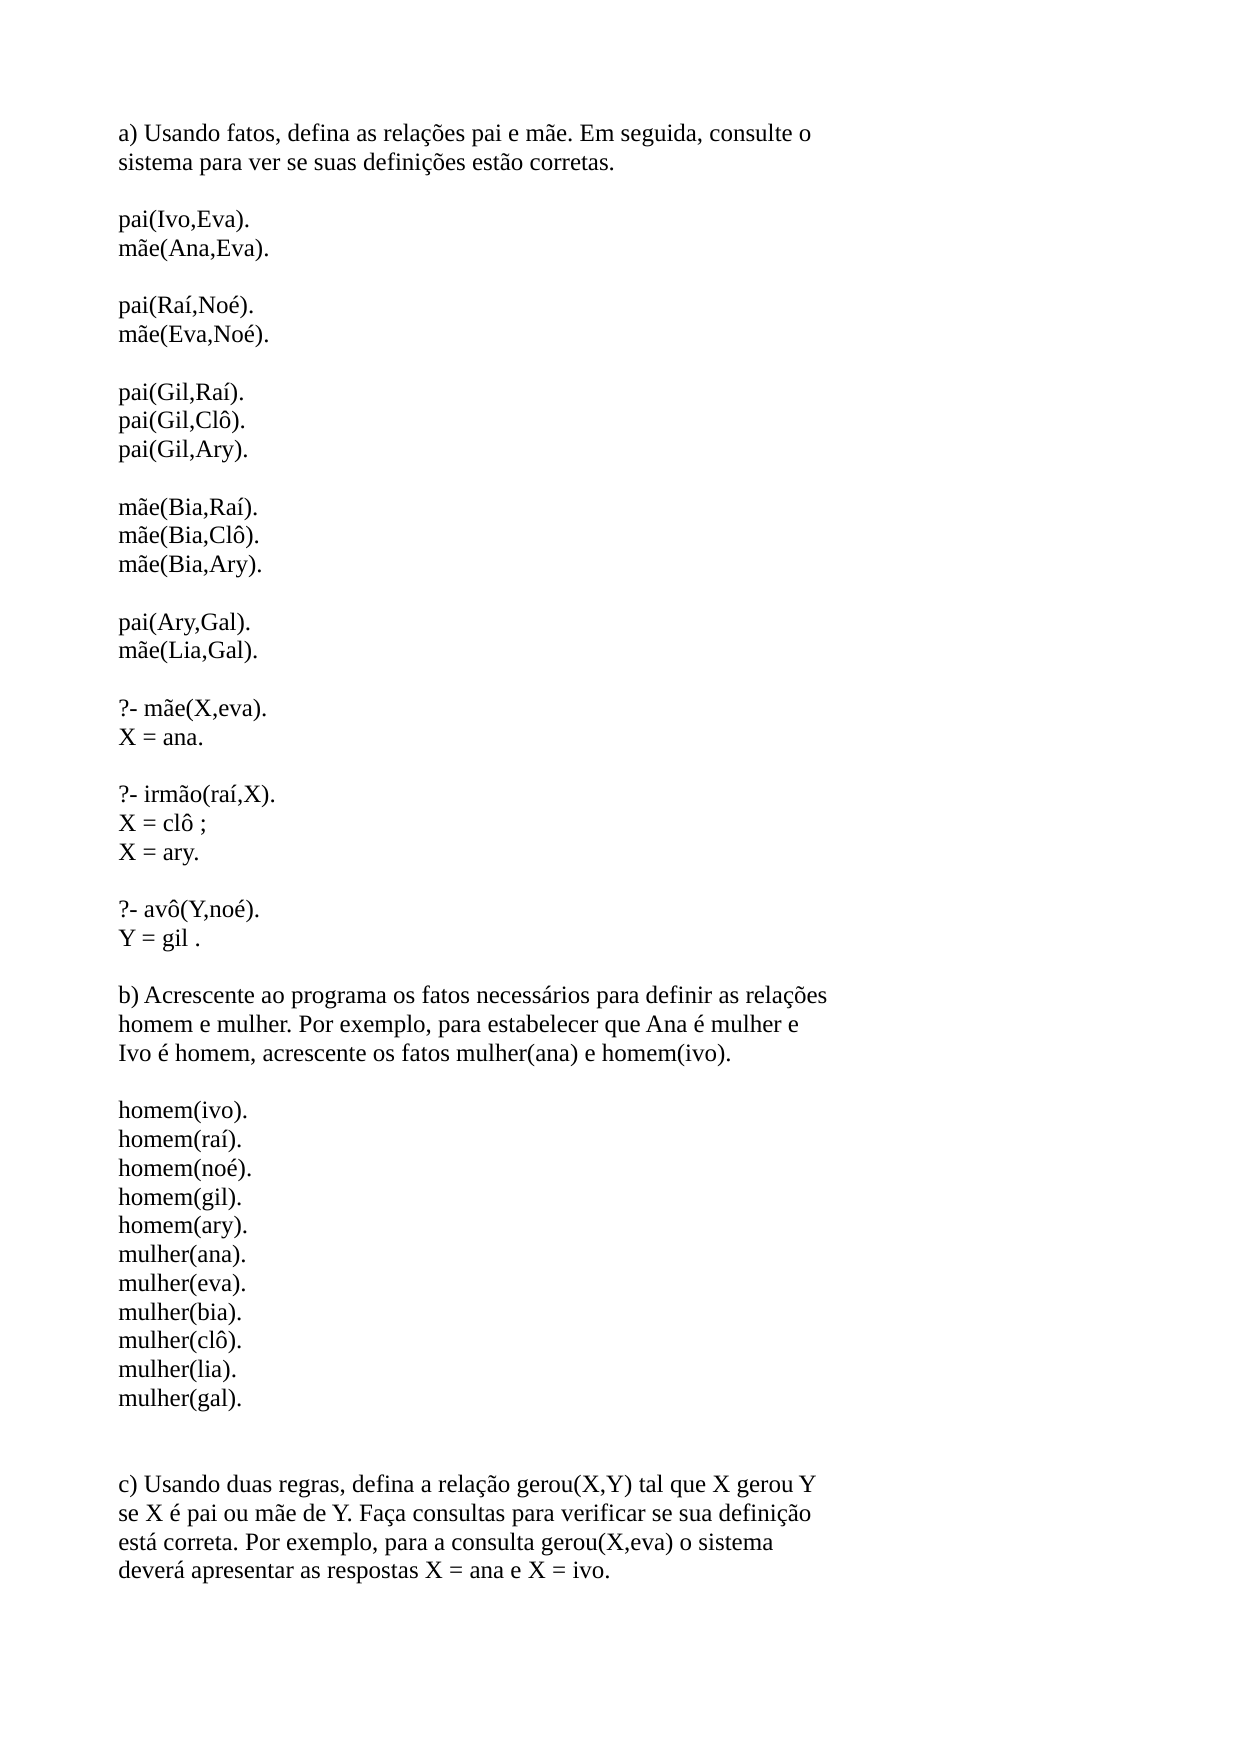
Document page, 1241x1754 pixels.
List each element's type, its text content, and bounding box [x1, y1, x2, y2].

text a) Usando fatos, defina as relações pai e mãe. Em seguida, consulte o [118, 118, 1122, 147]
text homem(ary). [118, 1211, 1122, 1239]
text b) Acrescente ao programa os fatos necessários para definir as relações [118, 981, 1122, 1009]
text X = ary. [118, 837, 1122, 866]
text pai(Ary,Gal). [118, 607, 1122, 636]
text Ivo é homem, acrescente os fatos mulher(ana) e homem(ivo). [118, 1038, 1122, 1067]
text mãe(Bia,Clô). [118, 521, 1122, 549]
text homem(ivo). [118, 1096, 1122, 1124]
text está correta. Por exemplo, para a consulta gerou(X,eva) o sistema [118, 1527, 1122, 1556]
text X = clô ; [118, 808, 1122, 837]
text pai(Ivo,Eva). [118, 204, 1122, 233]
text mulher(eva). [118, 1268, 1122, 1297]
text mãe(Ana,Eva). [118, 233, 1122, 262]
text c) Usando duas regras, defina a relação gerou(X,Y) tal que X gerou Y [118, 1469, 1122, 1498]
text homem(gil). [118, 1182, 1122, 1211]
text pai(Gil,Raí). [118, 377, 1122, 406]
text ?- mãe(X,eva). [118, 693, 1122, 722]
text ?- avô(Y,noé). [118, 894, 1122, 923]
text se X é pai ou mãe de Y. Faça consultas para verificar se sua definição [118, 1498, 1122, 1527]
text X = ana. [118, 722, 1122, 751]
text pai(Raí,Noé). [118, 291, 1122, 319]
text mãe(Bia,Raí). [118, 492, 1122, 521]
text homem(raí). [118, 1124, 1122, 1153]
text mãe(Lia,Gal). [118, 636, 1122, 664]
text mulher(gal). [118, 1383, 1122, 1412]
text mãe(Eva,Noé). [118, 319, 1122, 348]
text pai(Gil,Clô). [118, 406, 1122, 434]
text mãe(Bia,Ary). [118, 549, 1122, 578]
text Y = gil . [118, 923, 1122, 952]
text mulher(lia). [118, 1354, 1122, 1383]
text mulher(clô). [118, 1326, 1122, 1354]
text mulher(bia). [118, 1297, 1122, 1326]
text ?- irmão(raí,X). [118, 779, 1122, 808]
text sistema para ver se suas definições estão corretas. [118, 147, 1122, 176]
text homem e mulher. Por exemplo, para estabelecer que Ana é mulher e [118, 1009, 1122, 1038]
text homem(noé). [118, 1153, 1122, 1182]
text pai(Gil,Ary). [118, 434, 1122, 463]
text deverá apresentar as respostas X = ana e X = ivo. [118, 1556, 1122, 1584]
text mulher(ana). [118, 1239, 1122, 1268]
